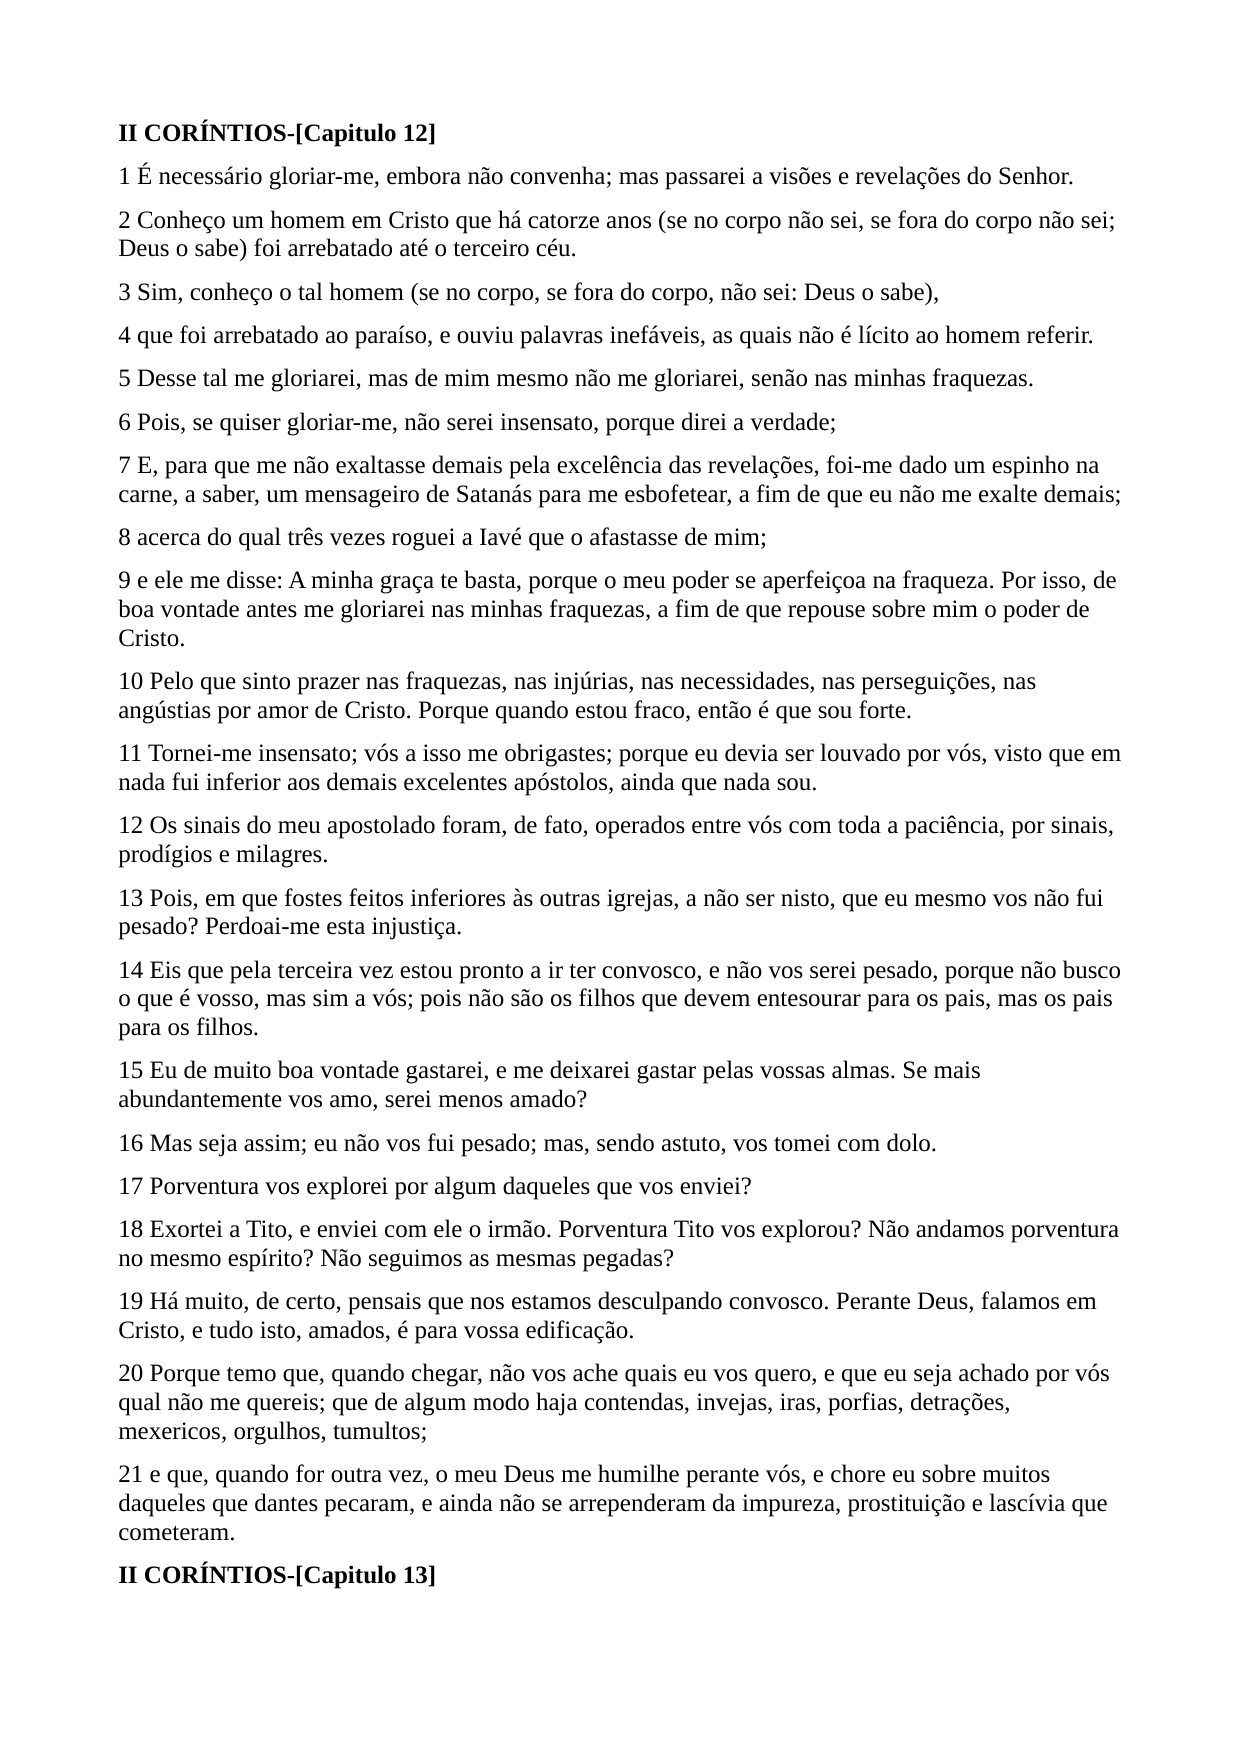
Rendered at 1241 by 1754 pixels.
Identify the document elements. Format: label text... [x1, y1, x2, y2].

text 3 Sim, conheço o tal homem (se no corpo, se fora do corpo, não sei: Deus o sabe), [118, 277, 1122, 306]
text II CORÍNTIOS-[Capitulo 12] [118, 118, 1122, 147]
text 13 Pois, em que fostes feitos inferiores às outras igrejas, a não ser nisto, que eu mesmo vos não fui pesado? Perdoai-me esta injustiça. [118, 883, 1122, 940]
text 2 Conheço um homem em Cristo que há catorze anos (se no corpo não sei, se fora do corpo não sei; Deus o sabe) foi arrebatado até o terceiro céu. [118, 205, 1122, 262]
text 9 e ele me disse: A minha graça te basta, porque o meu poder se aperfeiçoa na fraqueza. Por isso, de boa vontade antes me gloriarei nas minhas fraquezas, a fim de que repouse sobre mim o poder de Cristo. [118, 566, 1122, 652]
text 21 e que, quando for outra vez, o meu Deus me humilhe perante vós, e chore eu sobre muitos daqueles que dantes pecaram, e ainda não se arrependeram da impureza, prostituição e lascívia que cometeram. [118, 1459, 1122, 1546]
text 5 Desse tal me gloriarei, mas de mim mesmo não me gloriarei, senão nas minhas fraquezas. [118, 363, 1122, 392]
text 4 que foi arrebatado ao paraíso, e ouviu palavras inefáveis, as quais não é lícito ao homem referir. [118, 320, 1122, 349]
text 6 Pois, se quiser gloriar-me, não serei insensato, porque direi a verdade; [118, 407, 1122, 436]
text 7 E, para que me não exaltasse demais pela excelência das revelações, foi-me dado um espinho na carne, a saber, um mensageiro de Satanás para me esbofetear, a fim de que eu não me exalte demais; [118, 450, 1122, 508]
text 14 Eis que pela terceira vez estou pronto a ir ter convosco, e não vos serei pesado, porque não busco o que é vosso, mas sim a vós; pois não são os filhos que devem entesourar para os pais, mas os pais para os filhos. [118, 955, 1122, 1041]
text 19 Há muito, de certo, pensais que nos estamos desculpando convosco. Perante Deus, falamos em Cristo, e tudo isto, amados, é para vossa edificação. [118, 1286, 1122, 1344]
text 8 acerca do qual três vezes roguei a Iavé que o afastasse de mim; [118, 522, 1122, 551]
text 17 Porventura vos explorei por algum daqueles que vos enviei? [118, 1171, 1122, 1200]
text 20 Porque temo que, quando chegar, não vos ache quais eu vos quero, e que eu seja achado por vós qual não me quereis; que de algum modo haja contendas, invejas, iras, porfias, detrações, mexericos, orgulhos, tumultos; [118, 1358, 1122, 1445]
text II CORÍNTIOS-[Capitulo 13] [118, 1560, 1122, 1589]
text 1 É necessário gloriar-me, embora não convenha; mas passarei a visões e revelações do Senhor. [118, 161, 1122, 190]
text 15 Eu de muito boa vontade gastarei, e me deixarei gastar pelas vossas almas. Se mais abundantemente vos amo, serei menos amado? [118, 1056, 1122, 1113]
text 16 Mas seja assim; eu não vos fui pesado; mas, sendo astuto, vos tomei com dolo. [118, 1128, 1122, 1156]
text 10 Pelo que sinto prazer nas fraquezas, nas injúrias, nas necessidades, nas perseguições, nas angústias por amor de Cristo. Porque quando estou fraco, então é que sou forte. [118, 666, 1122, 724]
text 11 Tornei-me insensato; vós a isso me obrigastes; porque eu devia ser louvado por vós, visto que em nada fui inferior aos demais excelentes apóstolos, ainda que nada sou. [118, 738, 1122, 796]
text 18 Exortei a Tito, e enviei com ele o irmão. Porventura Tito vos explorou? Não andamos porventura no mesmo espírito? Não seguimos as mesmas pegadas? [118, 1214, 1122, 1272]
text 12 Os sinais do meu apostolado foram, de fato, operados entre vós com toda a paciência, por sinais, prodígios e milagres. [118, 811, 1122, 868]
